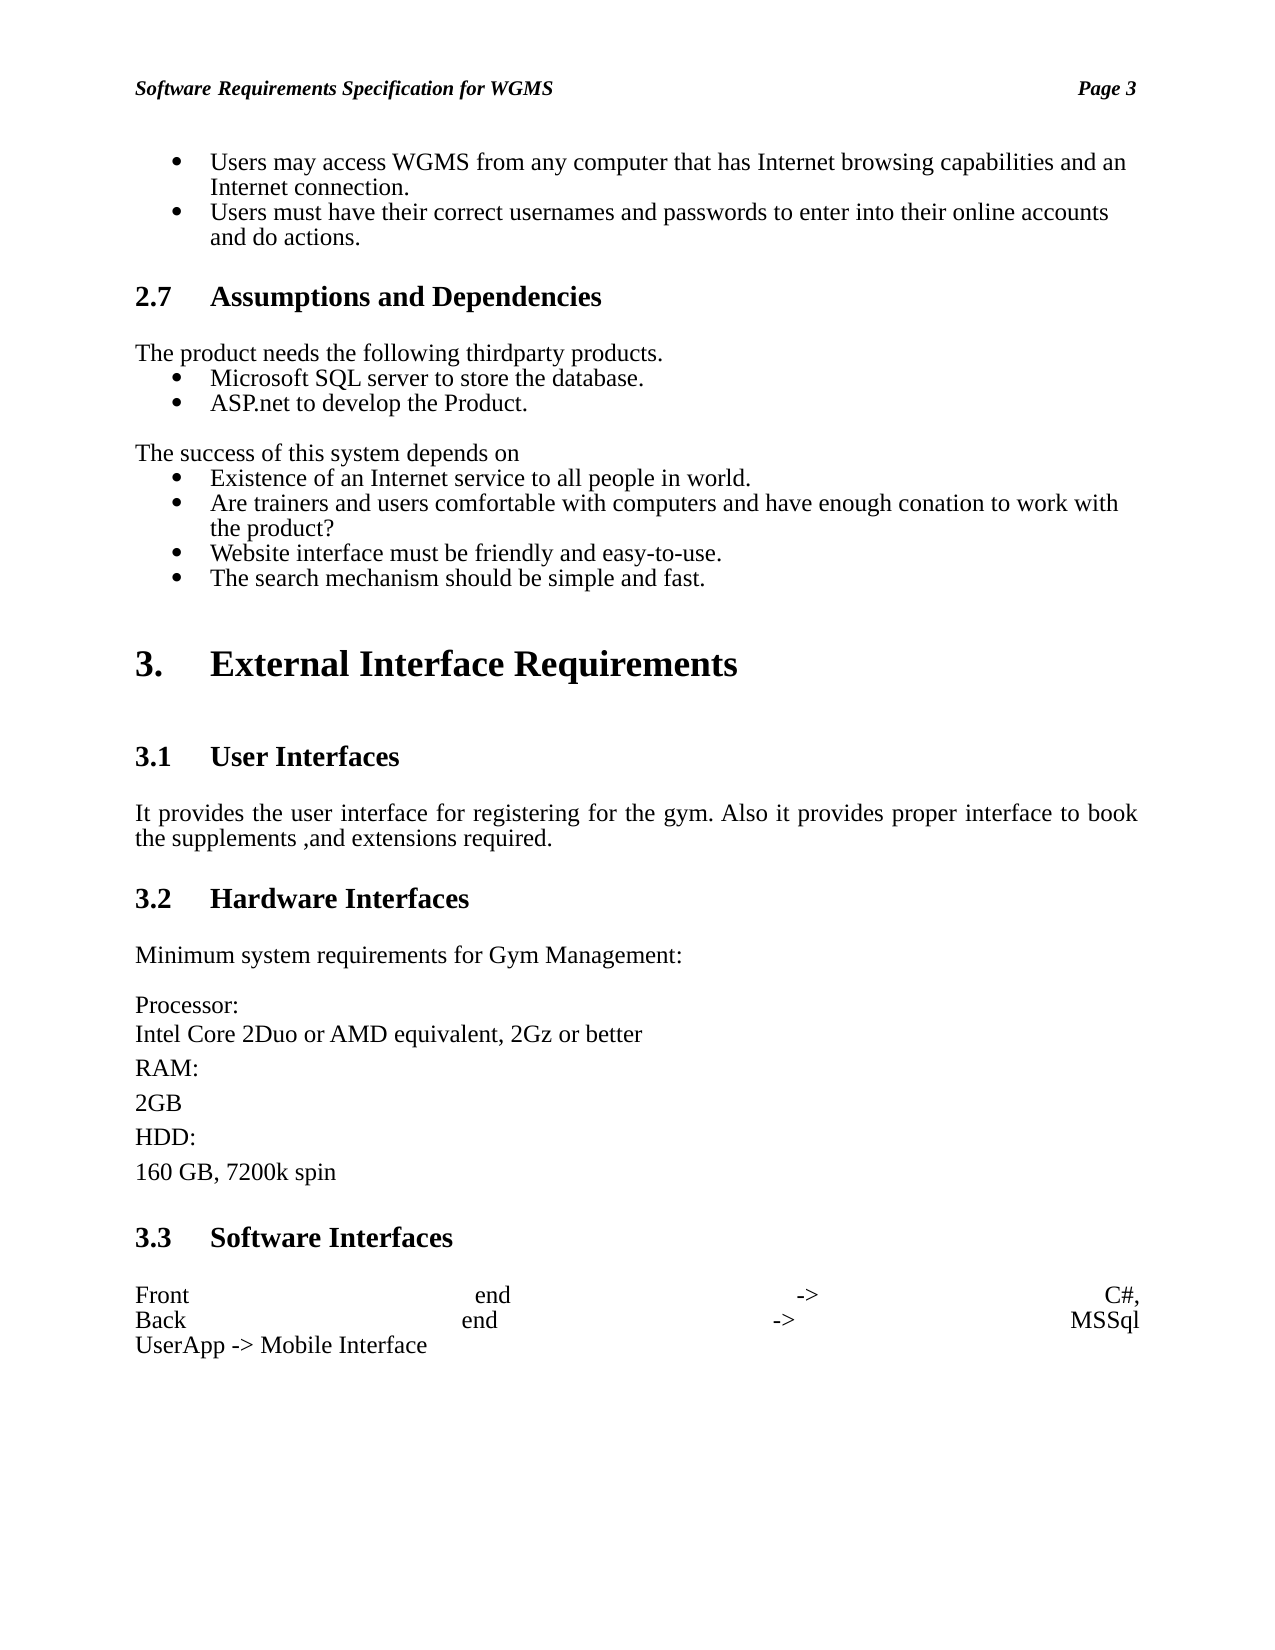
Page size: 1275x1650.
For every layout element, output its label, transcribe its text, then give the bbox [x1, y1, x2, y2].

text RAM: [135, 1053, 1140, 1082]
subtitle Hardware Interfaces [135, 881, 1140, 914]
subtitle Software Interfaces [135, 1220, 1140, 1254]
text Processor: [135, 994, 1140, 1019]
list The search mechanism should be simple and fast. [172, 567, 1140, 592]
list Website interface must be friendly and easy-to-use. [172, 542, 1140, 567]
list Users may access WGMS from any computer that has Internet browsing capabilities and an Internet connection. [172, 150, 1140, 200]
text 160 GB, 7200k spin [135, 1157, 1140, 1185]
text Front end -> C#, Back end -> MSSql UserApp -> Mobile Interface [135, 1283, 1140, 1358]
list Existence of an Internet service to all people in world. [172, 467, 1140, 492]
subtitle User Interfaces [135, 739, 1140, 773]
list ASP.net to develop the Product. [172, 392, 1140, 417]
text HDD: [135, 1122, 1140, 1151]
text Minimum system requirements for Gym Management: [135, 944, 1140, 969]
subtitle Assumptions and Dependencies [135, 279, 1140, 313]
list Are trainers and users comfortable with computers and have enough conation to work with the product? [172, 492, 1140, 542]
text The success of this system depends on [135, 442, 1140, 467]
text The product needs the following thirdparty products. [135, 342, 1140, 367]
text It provides the user interface for registering for the gym. Also it provides proper interface to book the supplements ,and extensions required. [135, 802, 1140, 852]
subtitle External Interface Requirements [135, 642, 1140, 685]
text Intel Core 2Duo or AMD equivalent, 2Gz or better [135, 1019, 1140, 1047]
text 2GB [135, 1088, 1140, 1116]
list Users must have their correct usernames and passwords to enter into their online accounts and do actions. [172, 200, 1140, 250]
list Microsoft SQL server to store the database. [172, 367, 1140, 392]
